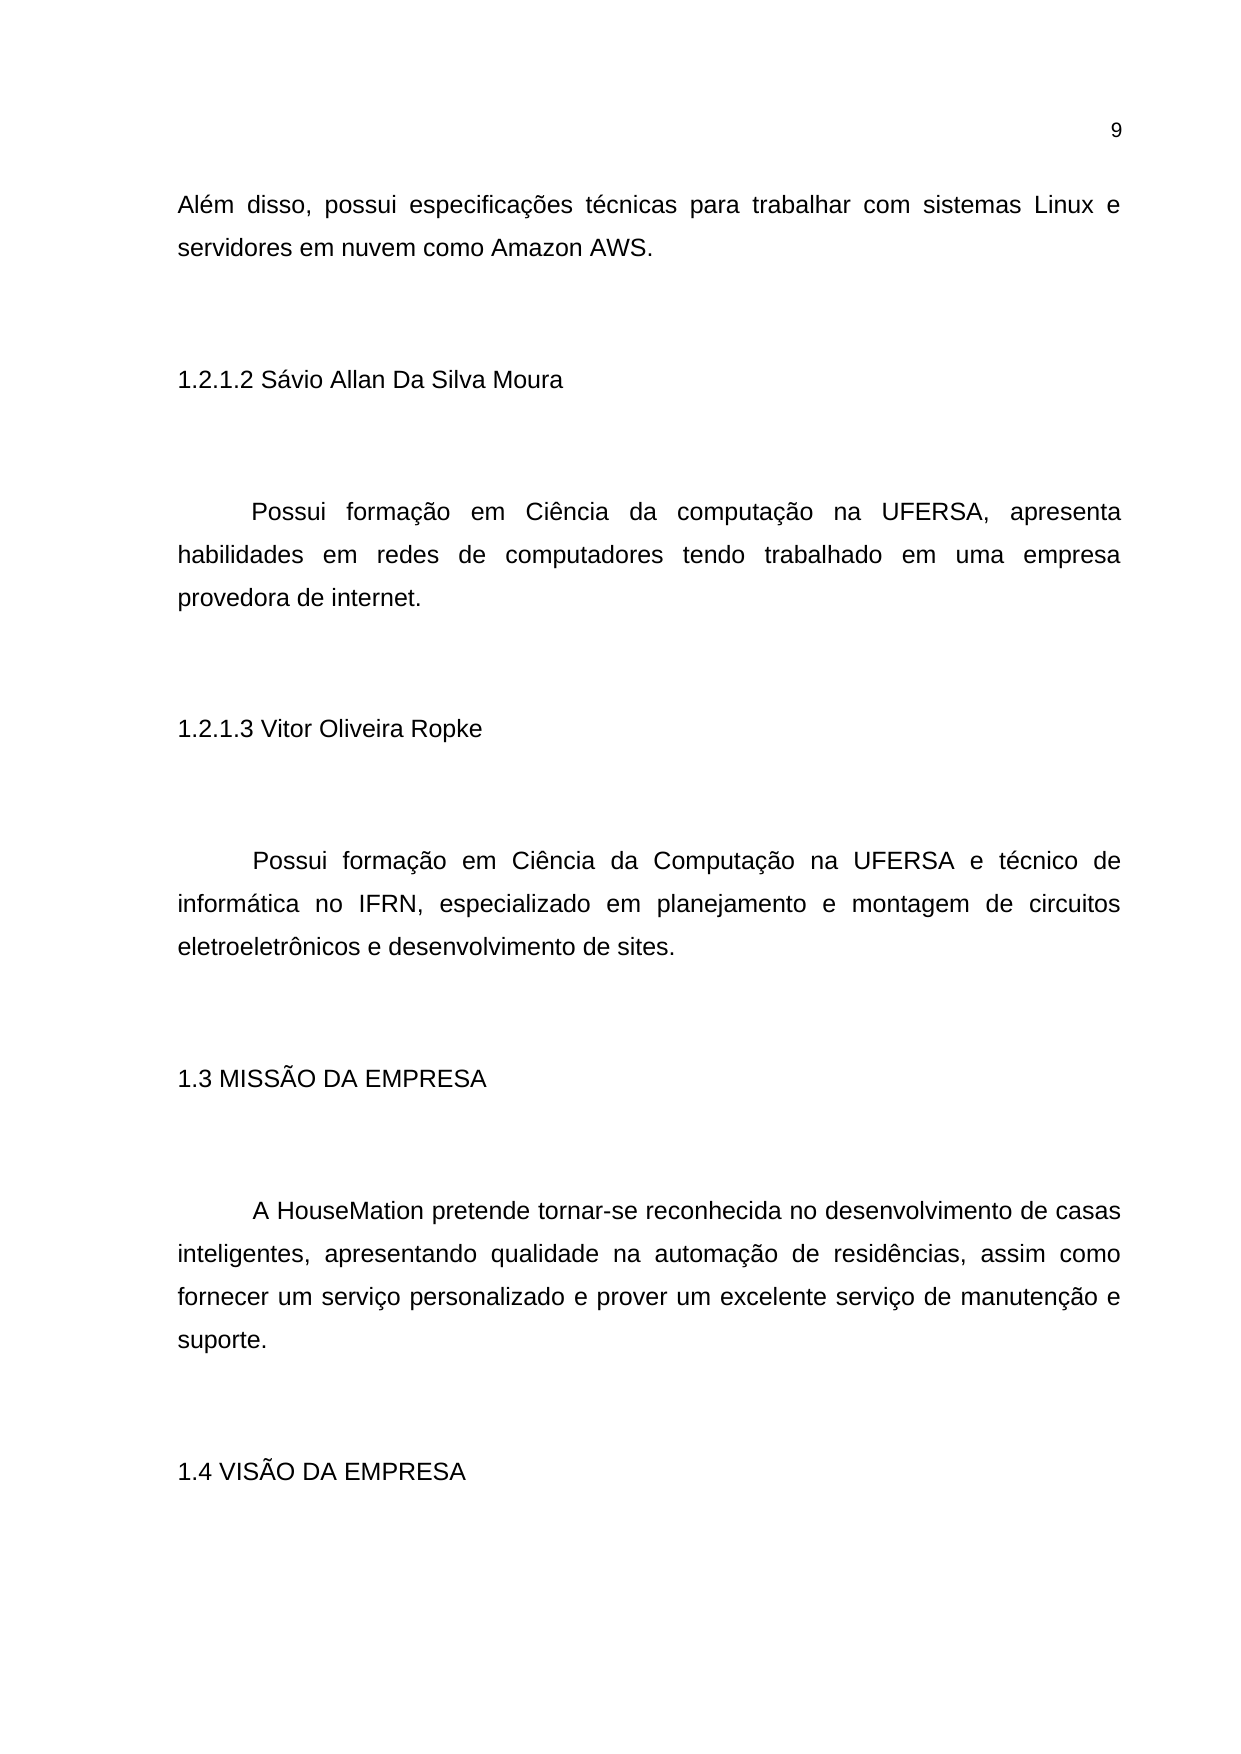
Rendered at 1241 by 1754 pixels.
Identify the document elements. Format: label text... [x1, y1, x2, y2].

subtitle Visão da empresa [177, 1457, 1122, 1486]
text Possui formação em Ciência da Computação na UFERSA e técnico de informática no IFRN, especializado em planejamento e montagem de circuitos eletroeletrônicos e desenvolvimento de sites. [177, 846, 1122, 961]
text Além disso, possui especificações técnicas para trabalhar com sistemas Linux e servidores em nuvem como Amazon AWS. [177, 190, 1122, 262]
text Possui formação em Ciência da computação na UFERSA, apresenta habilidades em redes de computadores tendo trabalhado em uma empresa provedora de internet. [177, 497, 1122, 612]
text A HouseMation pretende tornar-se reconhecida no desenvolvimento de casas inteligentes, apresentando qualidade na automação de residências, assim como fornecer um serviço personalizado e prover um excelente serviço de manutenção e suporte. [177, 1196, 1122, 1354]
subtitle Vitor Oliveira Ropke [177, 714, 1122, 743]
subtitle Sávio Allan Da Silva Moura [177, 365, 1122, 394]
subtitle Missão da empresa [177, 1064, 1122, 1093]
